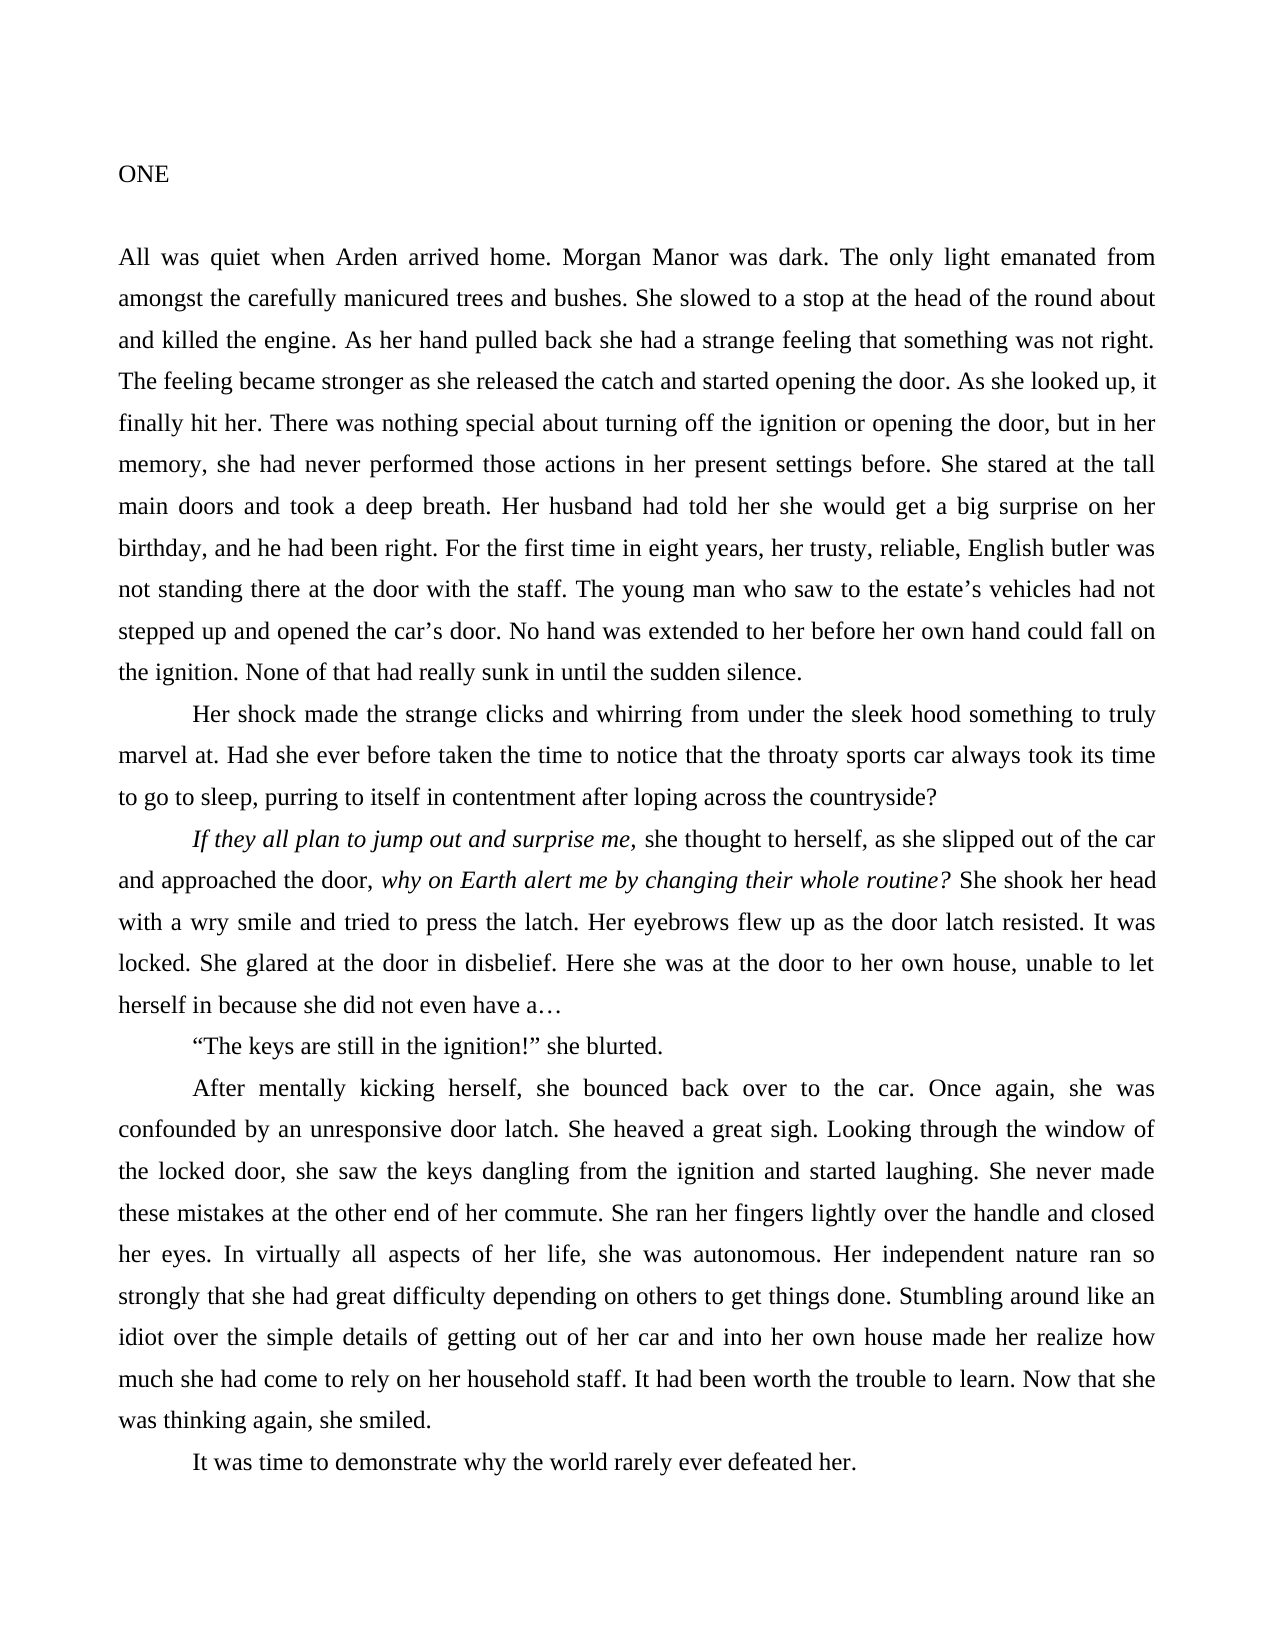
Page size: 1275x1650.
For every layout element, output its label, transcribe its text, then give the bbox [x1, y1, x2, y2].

text ONE [118, 160, 1157, 187]
text If they all plan to jump out and surprise me, she thought to herself, as she slipped out of the car and approached the door, why on Earth alert me by changing their whole routine? She shook her head with a wry smile and tried to press the latch. Her eyebrows flew up as the door latch resisted. It was locked. She glared at the door in disbelief. Here she was at the door to her own house, unable to let herself in because she did not even have a… [118, 825, 1157, 1019]
text All was quiet when Arden arrived home. Morgan Manor was dark. The only light emanated from amongst the carefully manicured trees and bushes. She slowed to a stop at the head of the round about and killed the engine. As her hand pulled back she had a strange feeling that something was not right. The feeling became stronger as she released the catch and started opening the door. As she looked up, it finally hit her. There was nothing special about turning off the ignition or opening the door, but in her memory, she had never performed those actions in her present settings before. She stared at the tall main doors and took a deep breath. Her husband had told her she would get a big surprise on her birthday, and he had been right. For the first time in eight years, her trusty, reliable, English butler was not standing there at the door with the staff. The young man who saw to the estate’s vehicles had not stepped up and opened the car’s door. No hand was extended to her before her own hand could fall on the ignition. None of that had really sunk in until the sudden silence. [118, 243, 1157, 686]
text Her shock made the strange clicks and whirring from under the sleek hood something to truly marvel at. Had she ever before taken the time to notice that the throaty sports car always took its time to go to sleep, purring to itself in contentment after loping across the countryside? [118, 700, 1157, 811]
text “The keys are still in the ignition!” she blurted. [118, 1032, 1157, 1060]
text It was time to demonstrate why the world rarely ever defeated her. [118, 1448, 1157, 1476]
text After mentally kicking herself, she bounced back over to the car. Once again, she was confounded by an unresponsive door latch. She heaved a great sigh. Looking through the window of the locked door, she saw the keys dangling from the ignition and started laughing. She never made these mistakes at the other end of her commute. She ran her fingers lightly over the handle and closed her eyes. In virtually all aspects of her life, she was autonomous. Her independent nature ran so strongly that she had great difficulty depending on others to get things done. Stumbling around like an idiot over the simple details of getting out of her car and into her own house made her realize how much she had come to rely on her household staff. It had been worth the trouble to learn. Now that she was thinking again, she smiled. [118, 1074, 1157, 1434]
